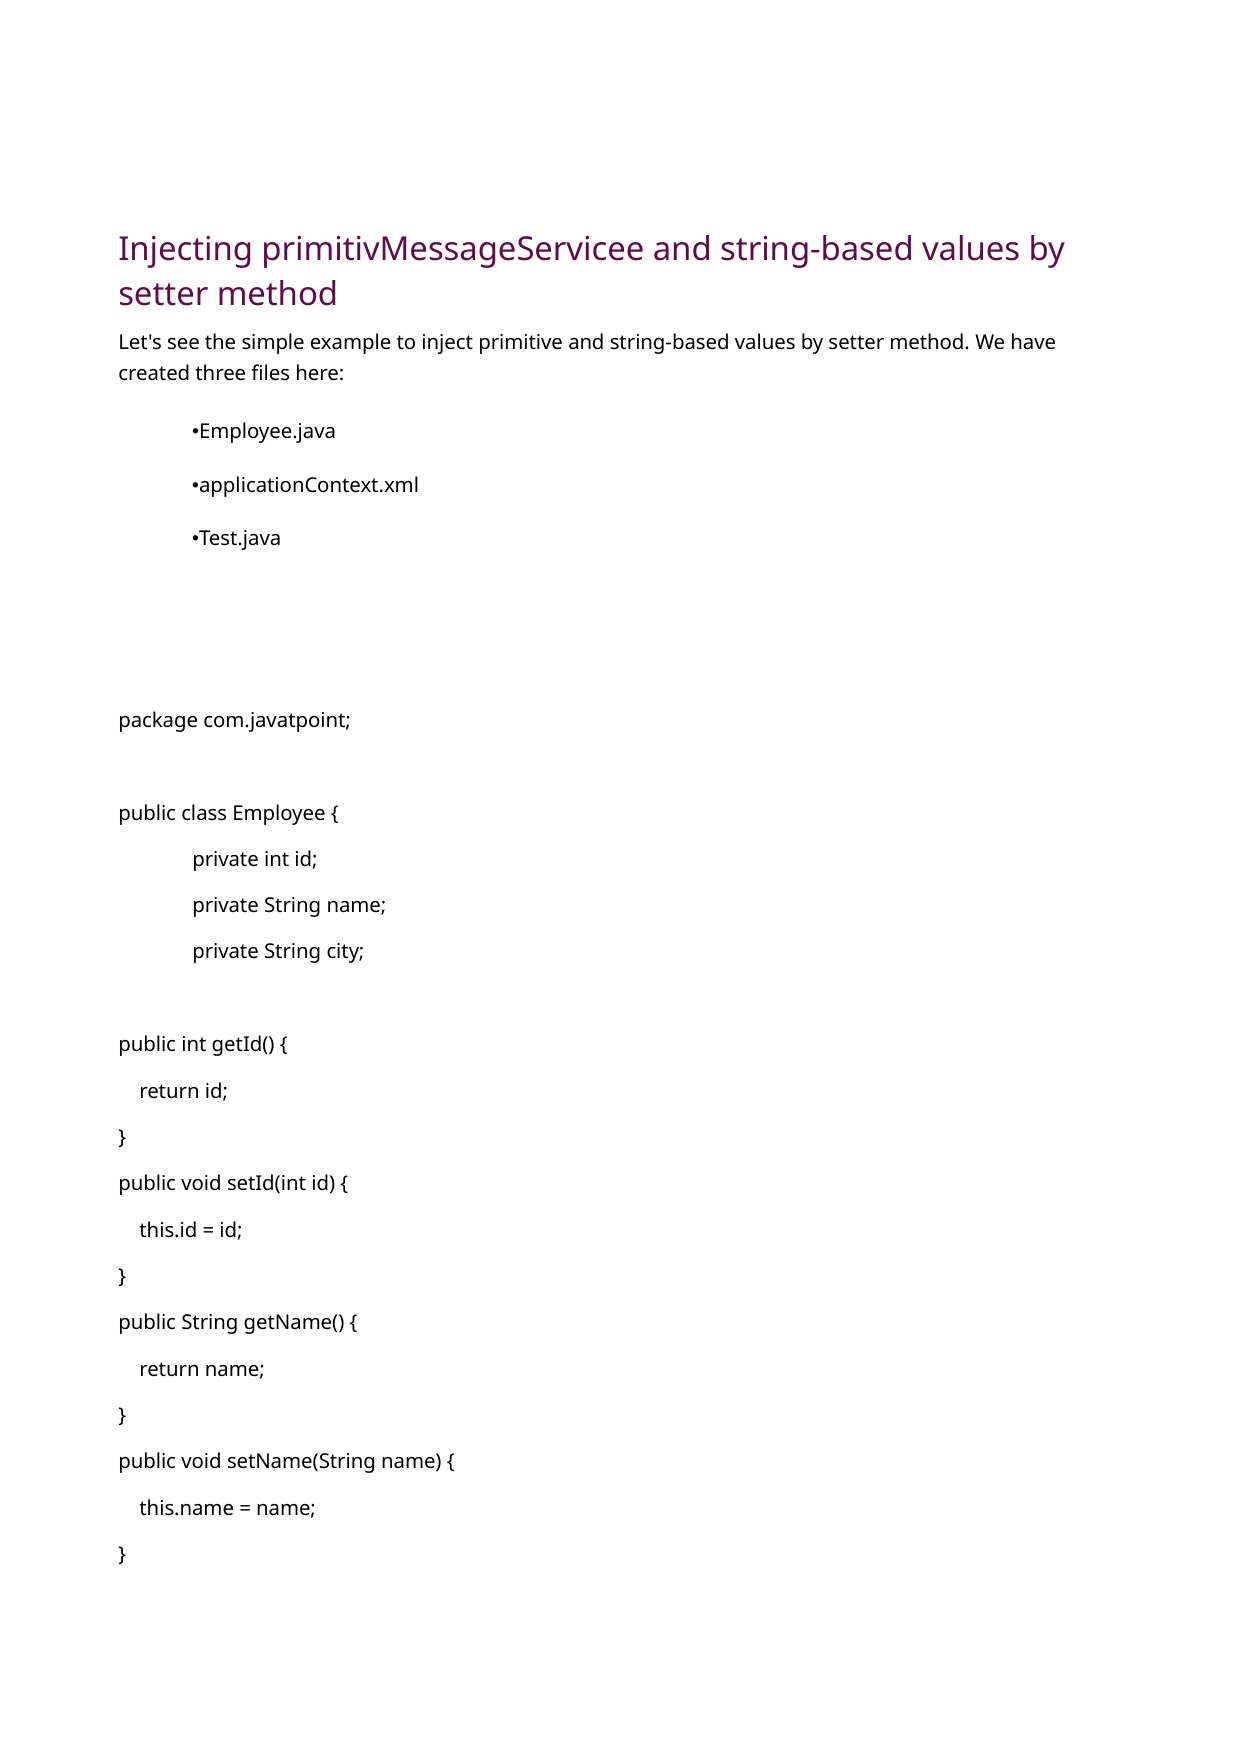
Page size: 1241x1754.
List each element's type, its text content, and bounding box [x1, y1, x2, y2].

list Test.java [118, 519, 1122, 552]
text } [118, 1123, 1122, 1150]
text return name; [118, 1354, 1122, 1382]
text public void setName(String name) { [118, 1447, 1122, 1475]
text private int id; [118, 844, 1122, 872]
text public void setId(int id) { [118, 1169, 1122, 1197]
text private String name; [118, 891, 1122, 918]
text public String getName() { [118, 1308, 1122, 1336]
text this.name = name; [118, 1493, 1122, 1521]
text package com.javatpoint; [118, 705, 1122, 733]
text public int getId() { [118, 1030, 1122, 1058]
list applicationContext.xml [118, 465, 1122, 498]
text private String city; [118, 937, 1122, 965]
text } [118, 1540, 1122, 1567]
text this.id = id; [118, 1215, 1122, 1243]
list Employee.java [118, 412, 1122, 444]
text } [118, 1401, 1122, 1428]
text } [118, 1262, 1122, 1289]
text public class Employee { [118, 798, 1122, 826]
text return id; [118, 1076, 1122, 1104]
text Let's see the simple example to inject primitive and string-based values by setter method. We have created three files here: [118, 327, 1122, 387]
subtitle Injecting primitivMessageServicee and string-based values by setter method [118, 225, 1122, 315]
